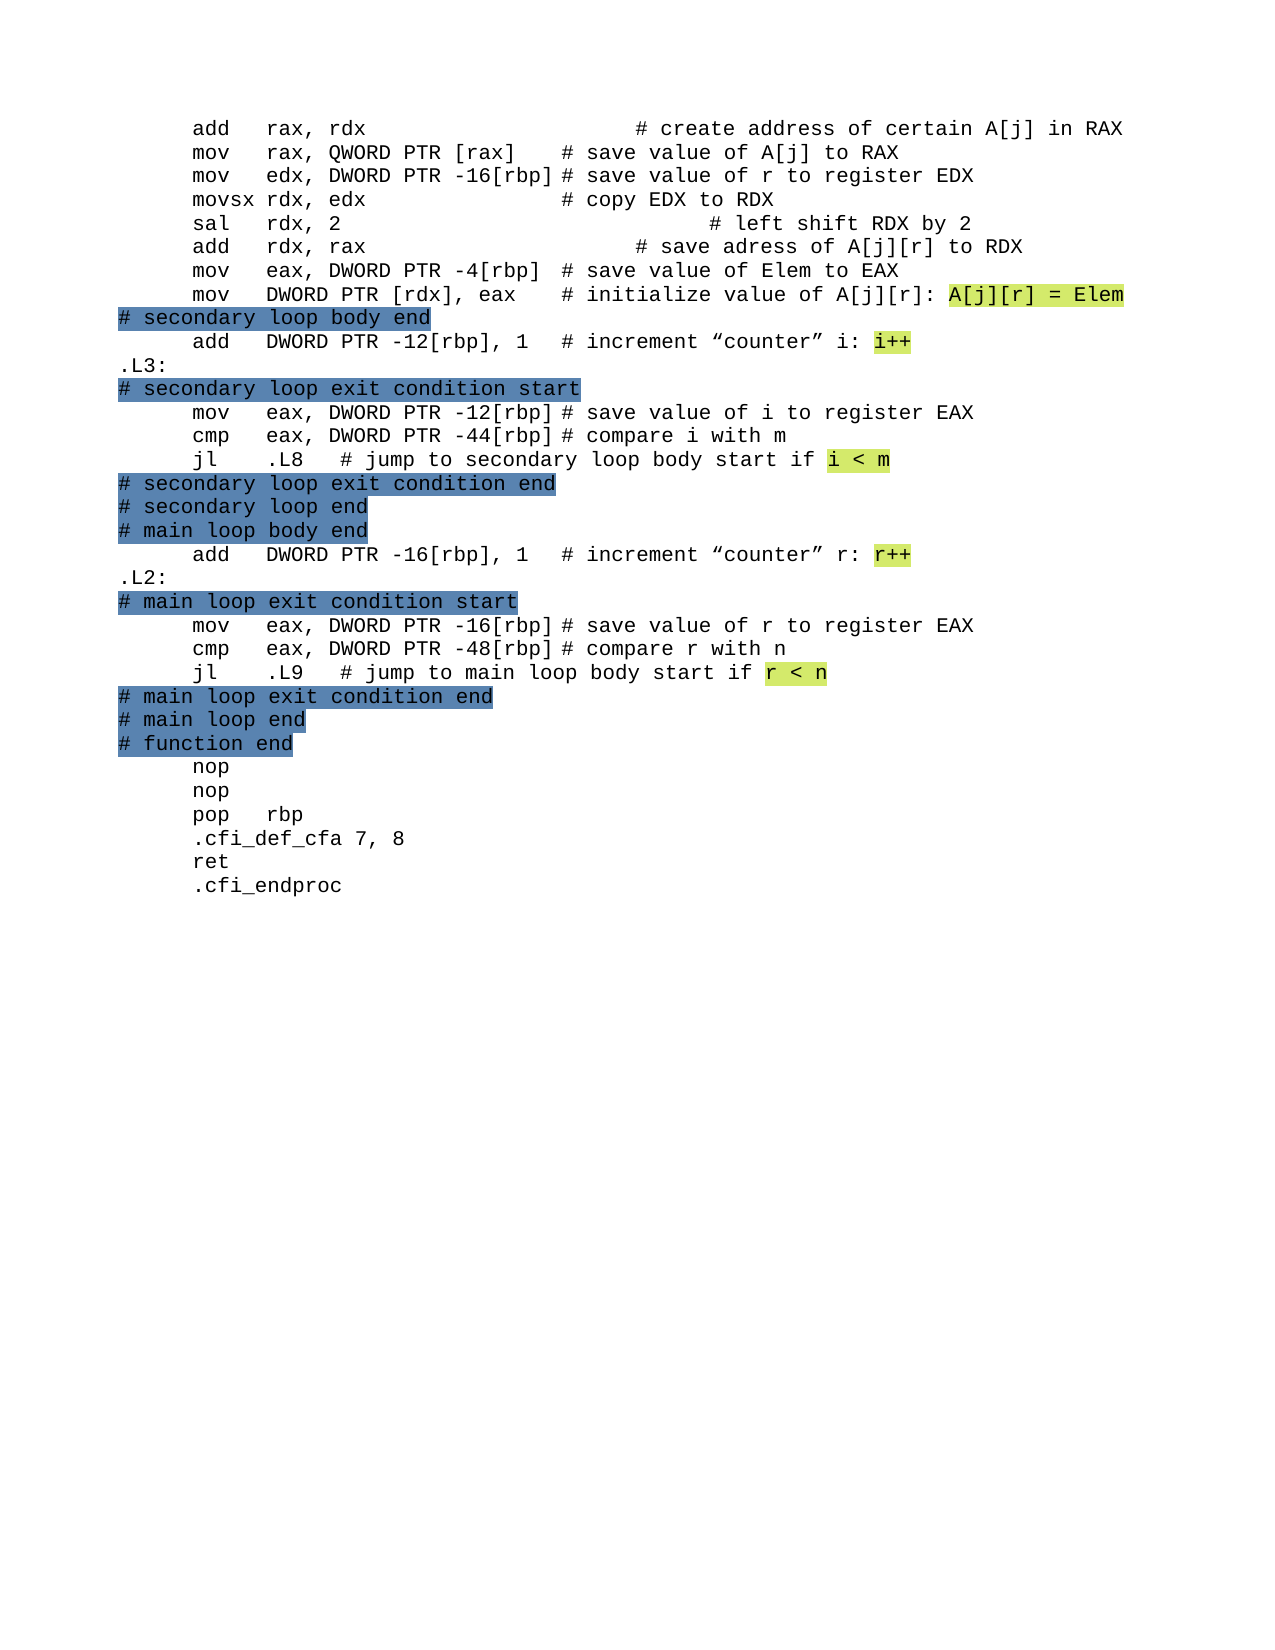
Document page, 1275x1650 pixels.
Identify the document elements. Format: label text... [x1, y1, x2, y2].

text # secondary loop body end [118, 307, 1157, 331]
text cmp eax, DWORD PTR -44[rbp] # compare i with m [118, 426, 1157, 449]
text # secondary loop end [118, 496, 1157, 520]
text .L3: [118, 354, 1157, 378]
text mov eax, DWORD PTR -4[rbp] # save value of Elem to EAX [118, 260, 1157, 284]
text .L2: [118, 567, 1157, 591]
text nop [118, 757, 1157, 780]
text cmp eax, DWORD PTR -48[rbp] # compare r with n [118, 638, 1157, 662]
text # function end [118, 733, 1157, 757]
text # main loop exit condition start [118, 591, 1157, 615]
text # secondary loop exit condition end [118, 473, 1157, 496]
text .cfi_def_cfa 7, 8 [118, 827, 1157, 851]
text add DWORD PTR -16[rbp], 1 # increment “counter” r: r++ [118, 544, 1157, 567]
text mov edx, DWORD PTR -16[rbp] # save value of r to register EDX [118, 165, 1157, 189]
text mov eax, DWORD PTR -16[rbp] # save value of r to register EAX [118, 615, 1157, 638]
text add rdx, rax # save adress of A[j][r] to RDX [118, 236, 1157, 260]
text pop rbp [118, 804, 1157, 827]
text # main loop body end [118, 520, 1157, 544]
text # secondary loop exit condition start [118, 378, 1157, 402]
text # main loop exit condition end [118, 686, 1157, 709]
text add rax, rdx # create address of certain A[j] in RAX [118, 118, 1157, 142]
text sal rdx, 2 # left shift RDX by 2 [118, 213, 1157, 236]
text mov eax, DWORD PTR -12[rbp] # save value of i to register EAX [118, 402, 1157, 426]
text .cfi_endproc [118, 875, 1157, 898]
text mov DWORD PTR [rdx], eax # initialize value of A[j][r]: A[j][r] = Elem [118, 284, 1157, 307]
text jl .L9 # jump to main loop body start if r < n [118, 662, 1157, 686]
text add DWORD PTR -12[rbp], 1 # increment “counter” i: i++ [118, 331, 1157, 354]
text # main loop end [118, 709, 1157, 733]
text nop [118, 780, 1157, 804]
text mov rax, QWORD PTR [rax] # save value of A[j] to RAX [118, 142, 1157, 165]
text ret [118, 851, 1157, 875]
text movsx rdx, edx # copy EDX to RDX [118, 189, 1157, 213]
text jl .L8 # jump to secondary loop body start if i < m [118, 449, 1157, 473]
